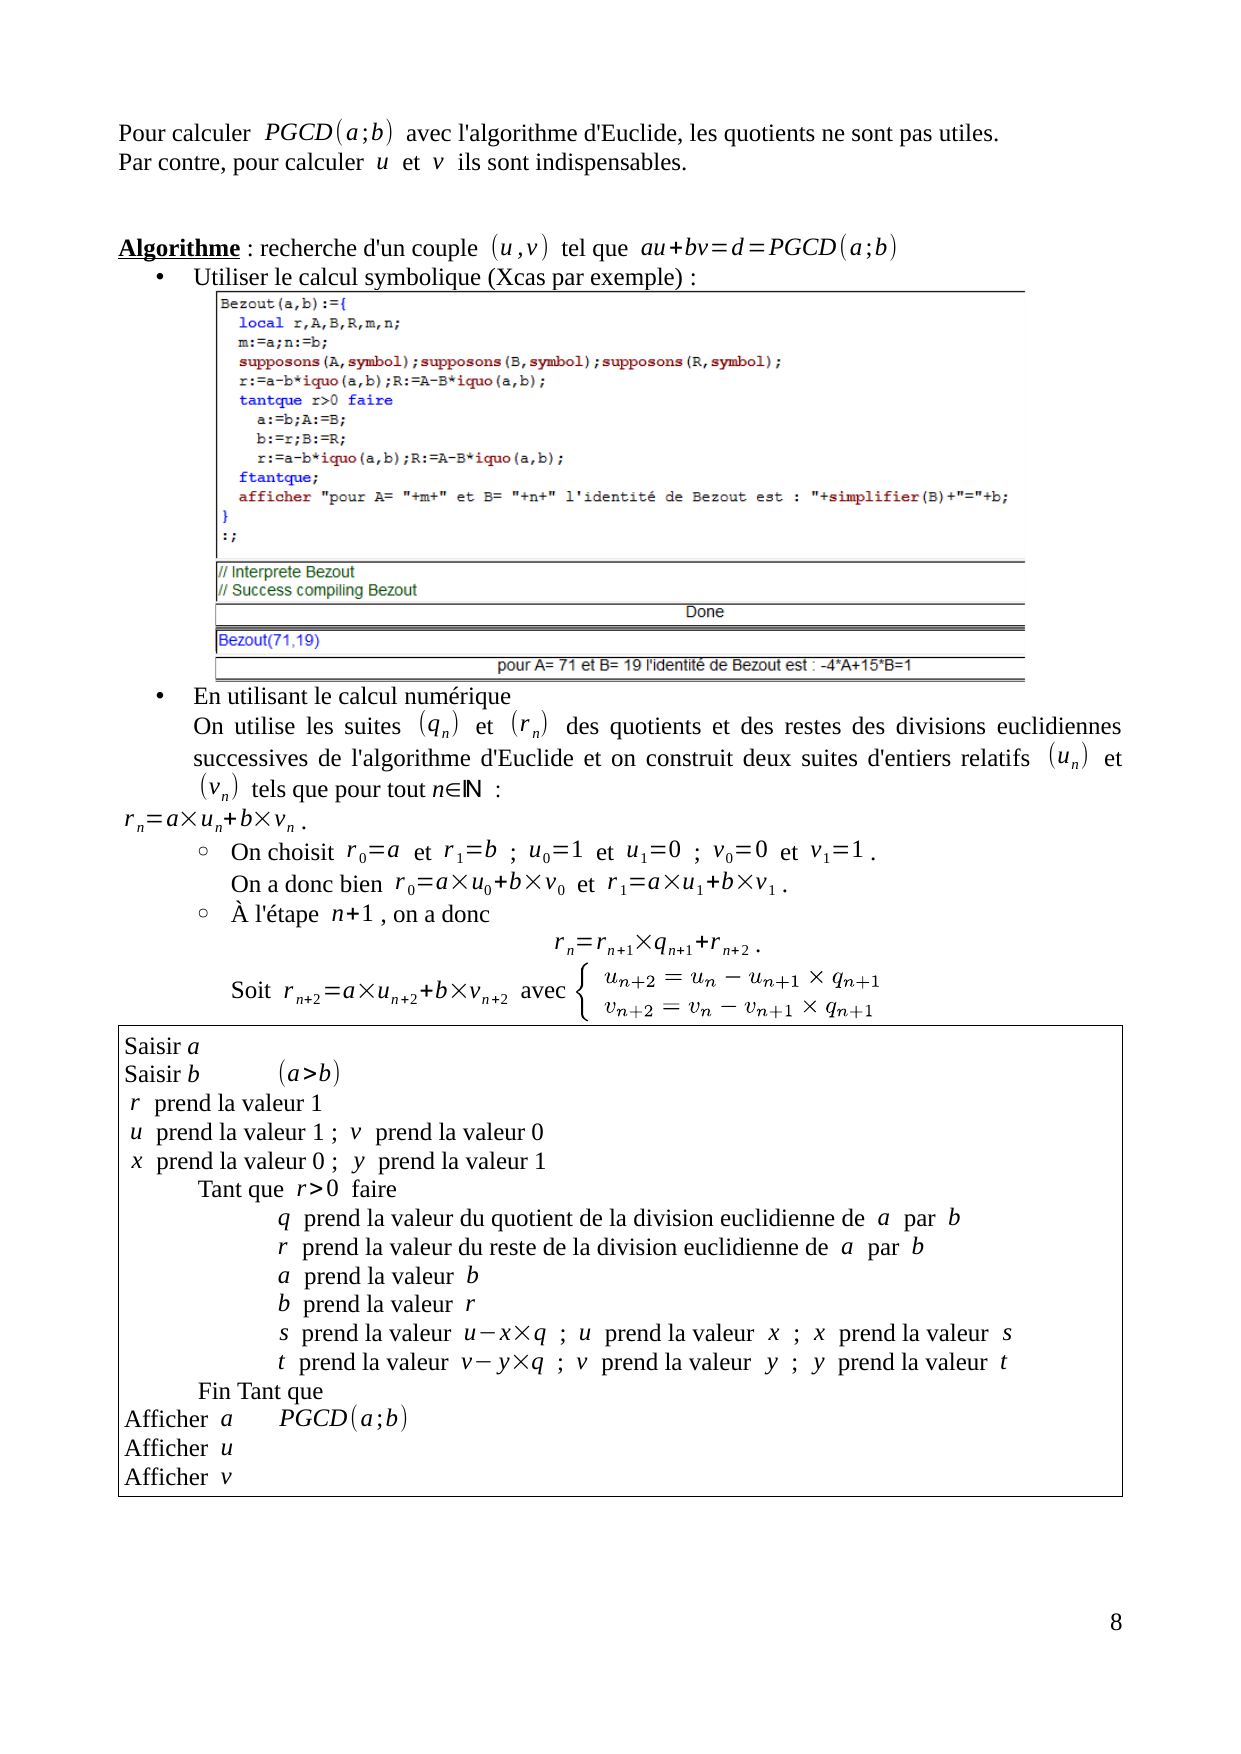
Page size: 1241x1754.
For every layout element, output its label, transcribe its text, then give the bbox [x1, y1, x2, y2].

list Utiliser le calcul symbolique (Xcas par exemple) : [156, 262, 1122, 291]
text Algorithme : recherche d'un couple tel que [118, 233, 1122, 262]
list On a donc bien et . [193, 867, 1122, 899]
table_header Saisir a Saisir b prend la valeur 1 prend la valeur 1 ; prend la valeur 0 prend la valeur 0 ; prend la valeur 1 Tant que faire prend la valeur du quotient de la division euclidienne de par prend la valeur du reste de la division euclidienne de par prend la valeur prend la valeur prend la valeur ; prend la valeur ; prend la valeur prend la valeur ; prend la valeur ; prend la valeur Fin Tant que Afficher Afficher Afficher [119, 1026, 1122, 1496]
text Pour calculer avec l'algorithme d'Euclide, les quotients ne sont pas utiles. [118, 118, 1122, 147]
text Par contre, pour calculer et ils sont indispensables. [118, 147, 1122, 176]
picture [215, 290, 1025, 682]
list On utilise les suites et des quotients et des restes des divisions euclidiennes successives de l'algorithme d'Euclide et on construit deux suites d'entiers relatifs et tels que pour tout n∈ℕ : [156, 710, 1122, 804]
text . [118, 804, 1122, 836]
list En utilisant le calcul numérique [156, 291, 1122, 710]
list À l'étape , on a donc [193, 899, 1122, 927]
list Soit avec [193, 959, 1122, 1025]
list On choisit et ; et ; et . [193, 836, 1122, 867]
list . [156, 927, 1122, 959]
